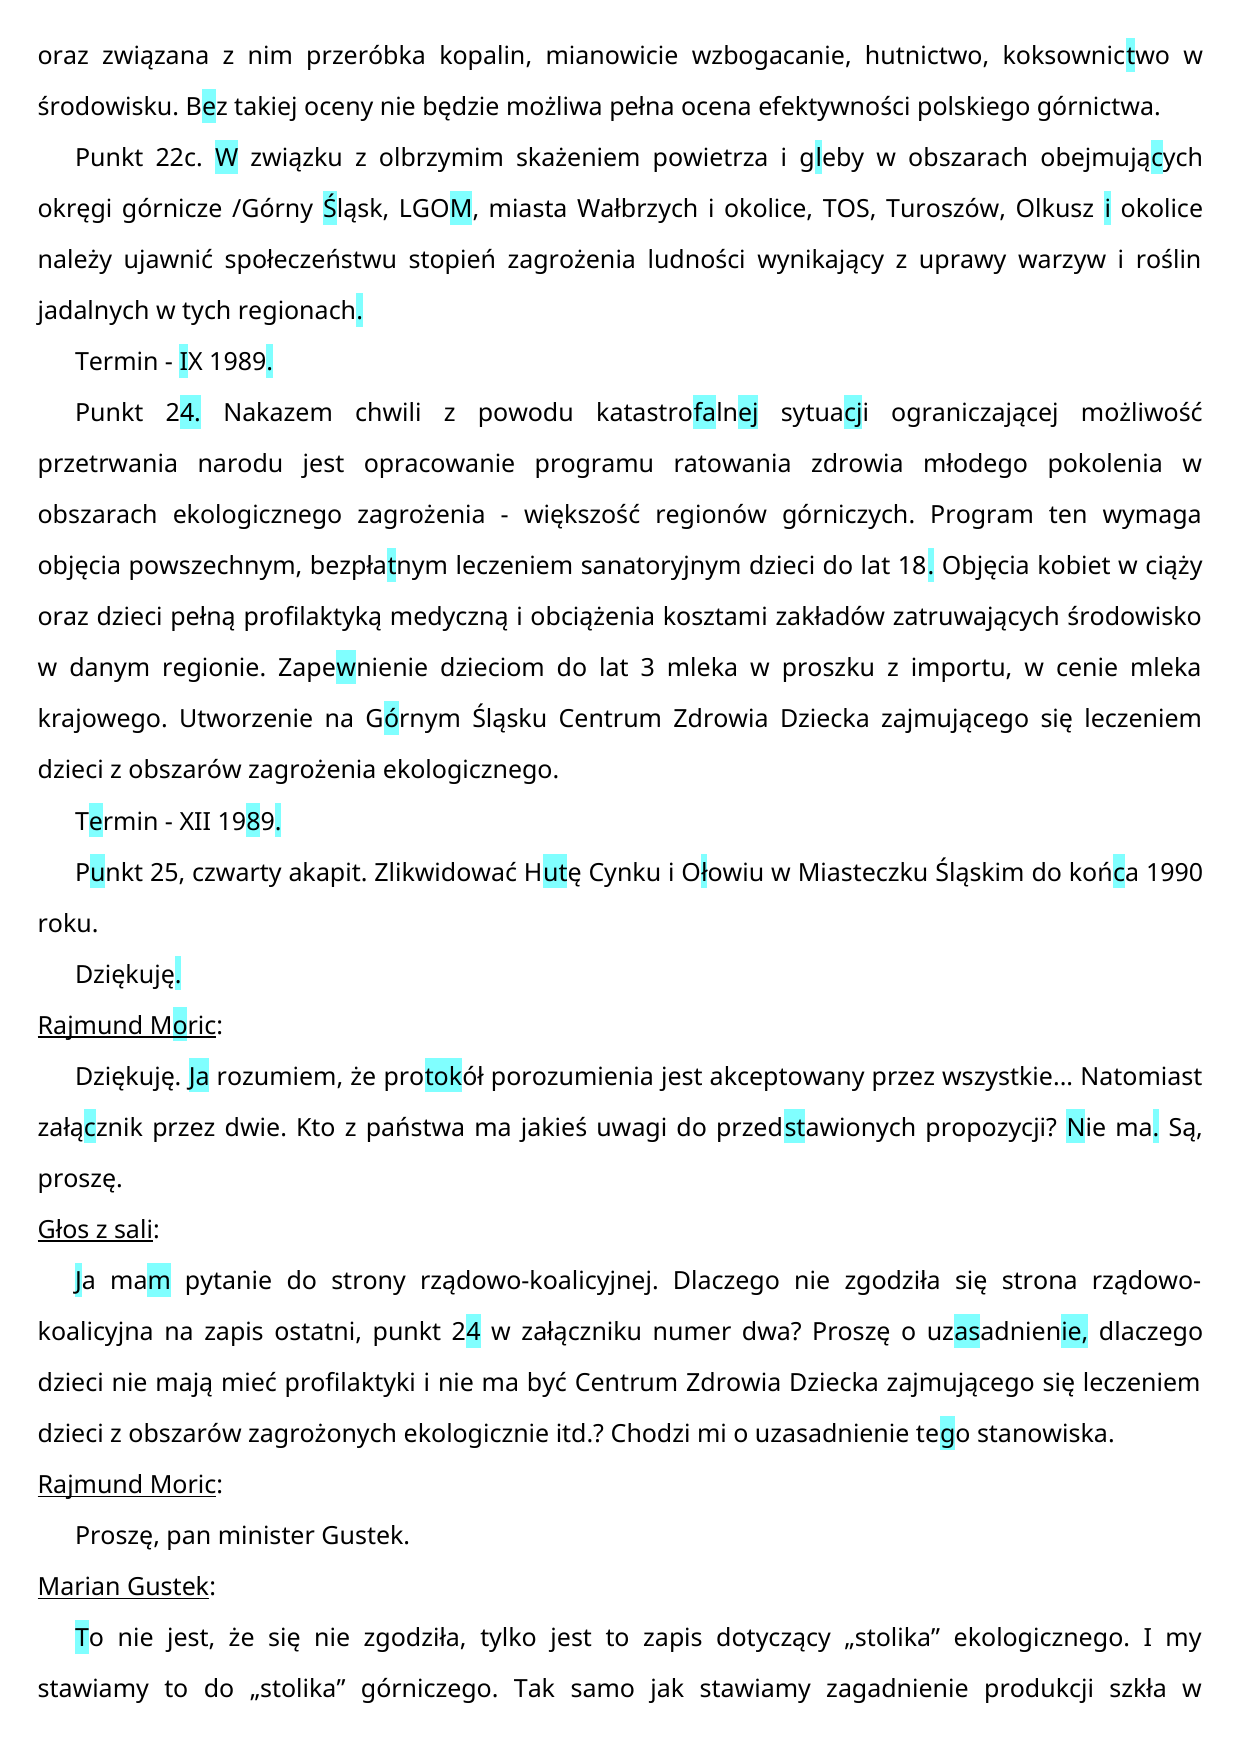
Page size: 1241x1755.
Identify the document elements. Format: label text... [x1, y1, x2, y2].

text Punkt 22c. W związku z olbrzymim skażeniem powietrza i gleby w obszarach obejmujących okręgi górnicze /Górny Śląsk, LGOM, miasta Wałbrzych i okolice, TOS, Turoszów, Olkusz i okolice należy ujawnić społeczeństwu stopień zagrożenia ludności wynikający z uprawy warzyw i roślin jadalnych w tych regionach. [37, 139, 1203, 327]
text Dziękuję. Ja rozumiem, że protokół porozumienia jest akceptowany przez wszystkie... Natomiast załącznik przez dwie. Kto z państwa ma jakieś uwagi do przedstawionych propozycji? Nie ma. Są, proszę. [37, 1058, 1203, 1194]
text Punkt 24. Nakazem chwili z powodu katastrofalnej sytuacji ograniczającej możliwość przetrwania narodu jest opracowanie programu ratowania zdrowia młodego pokolenia w obszarach ekologicznego zagrożenia - większość regionów górniczych. Program ten wymaga objęcia powszechnym, bezpłatnym leczeniem sanatoryjnym dzieci do lat 18. Objęcia kobiet w ciąży oraz dzieci pełną profilaktyką medyczną i obciążenia kosztami zakładów zatruwających środowisko w danym regionie. Zapewnienie dzieciom do lat 3 mleka w proszku z importu, w cenie mleka krajowego. Utworzenie na Górnym Śląsku Centrum Zdrowia Dziecka zajmującego się leczeniem dzieci z obszarów zagrożenia ekologicznego. [37, 395, 1203, 786]
text To nie jest, że się nie zgodziła, tylko jest to zapis dotyczący „stolika” ekologicznego. I my stawiamy to do „stolika” górniczego. Tak samo jak stawiamy zagadnienie produkcji szkła w [37, 1620, 1203, 1705]
text Ja mam pytanie do strony rządowo-koalicyjnej. Dlaczego nie zgodziła się strona rządowo-koalicyjna na zapis ostatni, punkt 24 w załączniku numer dwa? Proszę o uzasadnienie, dlaczego dzieci nie mają mieć profilaktyki i nie ma być Centrum Zdrowia Dziecka zajmującego się leczeniem dzieci z obszarów zagrożonych ekologicznie itd.? Chodzi mi o uzasadnienie tego stanowiska. [37, 1262, 1203, 1450]
text Termin - IX 1989. [37, 344, 1203, 378]
text Marian Gustek: [37, 1569, 1203, 1603]
text Dziękuję. [37, 956, 1203, 990]
text Rajmund Moric: [37, 1467, 1203, 1501]
text Punkt 25, czwarty akapit. Zlikwidować Hutę Cynku i Ołowiu w Miasteczku Śląskim do końca 1990 roku. [37, 854, 1203, 939]
text oraz związana z nim przeróbka kopalin, mianowicie wzbogacanie, hutnictwo, koksownictwo w środowisku. Bez takiej oceny nie będzie możliwa pełna ocena efektywności polskiego górnictwa. [37, 37, 1203, 123]
text Rajmund Moric: [37, 1007, 1203, 1041]
text Głos z sali: [37, 1211, 1203, 1246]
text Proszę, pan minister Gustek. [37, 1518, 1203, 1552]
text Termin - XII 1989. [37, 803, 1203, 837]
